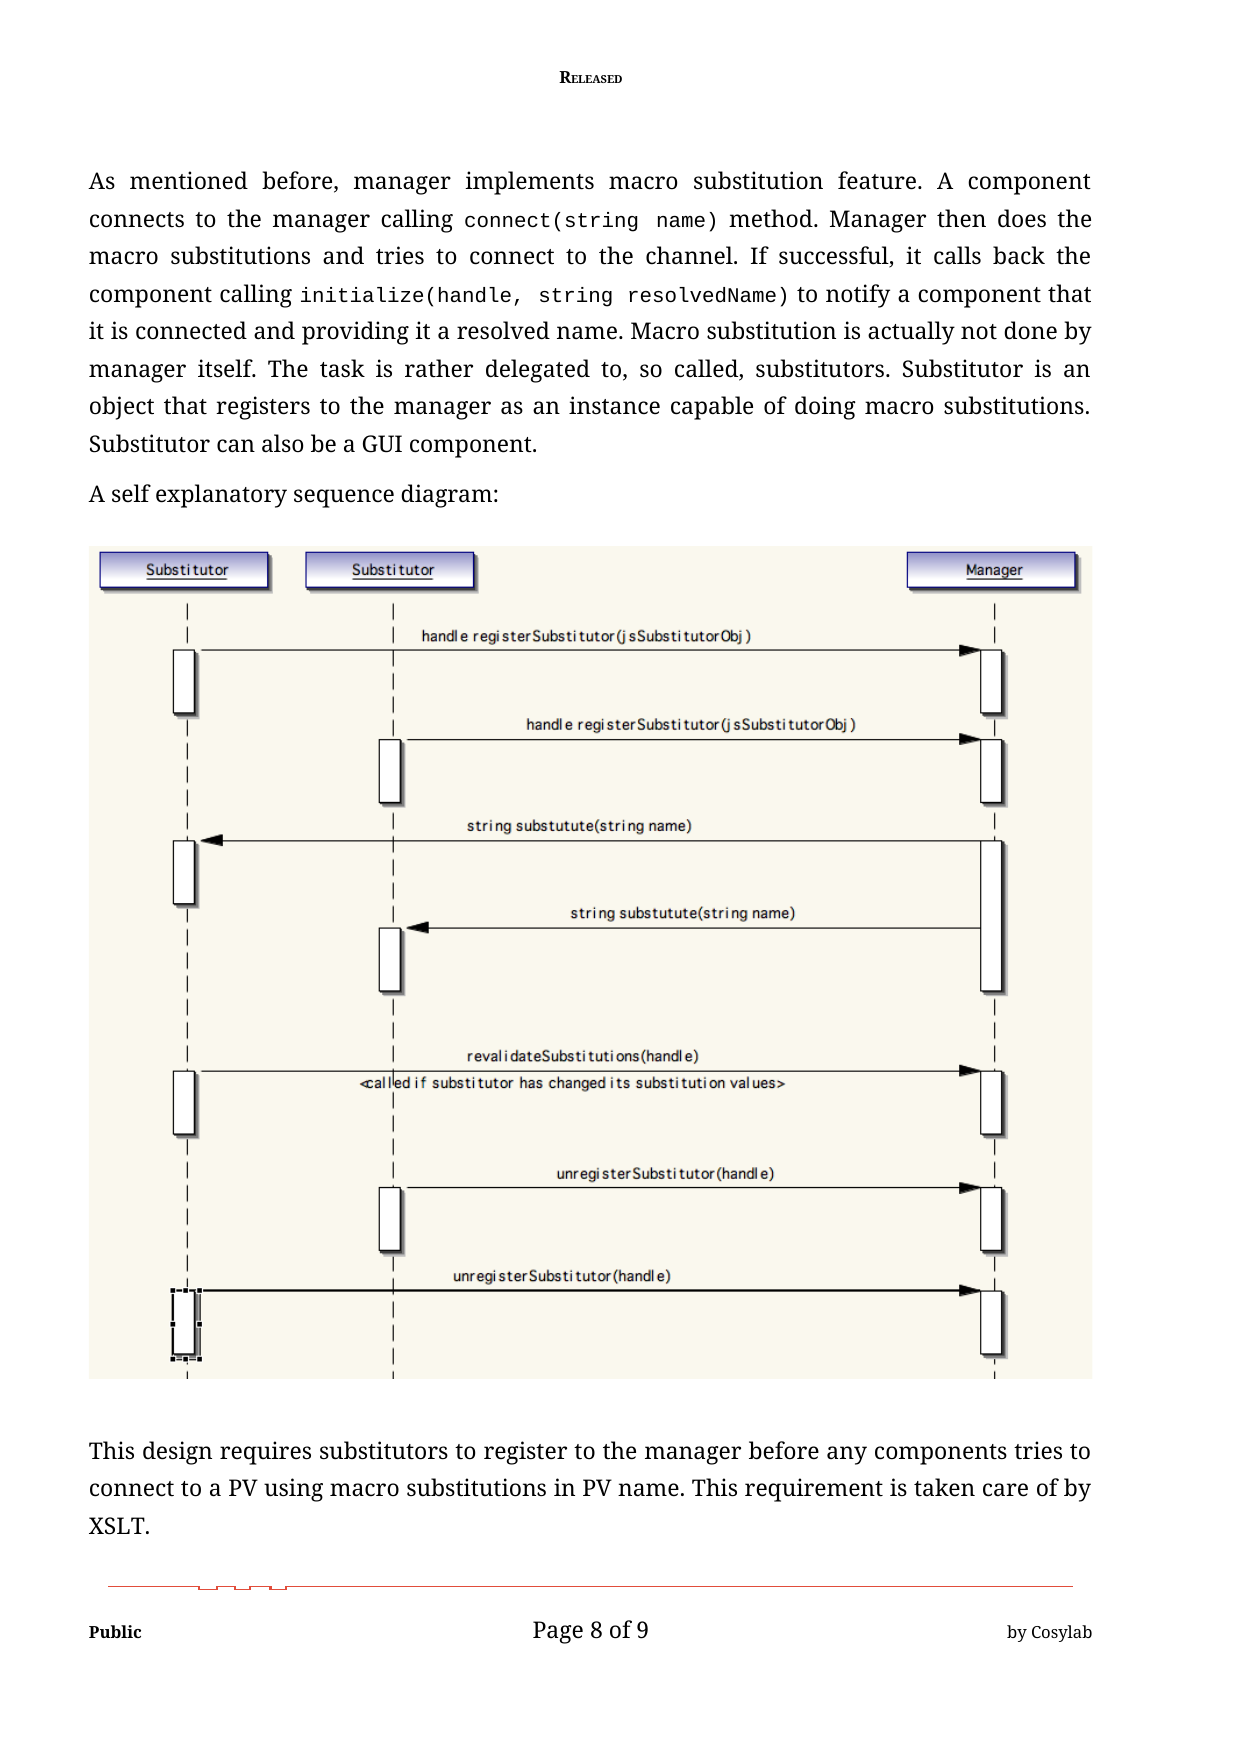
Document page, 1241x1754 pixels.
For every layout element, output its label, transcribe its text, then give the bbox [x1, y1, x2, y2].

text This design requires substitutors to register to the manager before any components tries to connect to a PV using macro substitutions in PV name. This requirement is taken care of by XSLT. [89, 1434, 1092, 1541]
text A self explanatory sequence diagram: [89, 478, 1092, 509]
text As mentioned before, manager implements macro substitution feature. A component connects to the manager calling connect(string name) method. Manager then does the macro substitutions and tries to connect to the channel. If successful, it calls back the component calling initialize(handle, string resolvedName) to notify a component that it is connected and providing it a resolved name. Macro substitution is actually not done by manager itself. The task is rather delegated to, so called, substitutors. Substitutor is an object that registers to the manager as an instance capable of doing macro substitutions. Substitutor can also be a GUI component. [89, 165, 1092, 459]
picture [88, 546, 1093, 1379]
